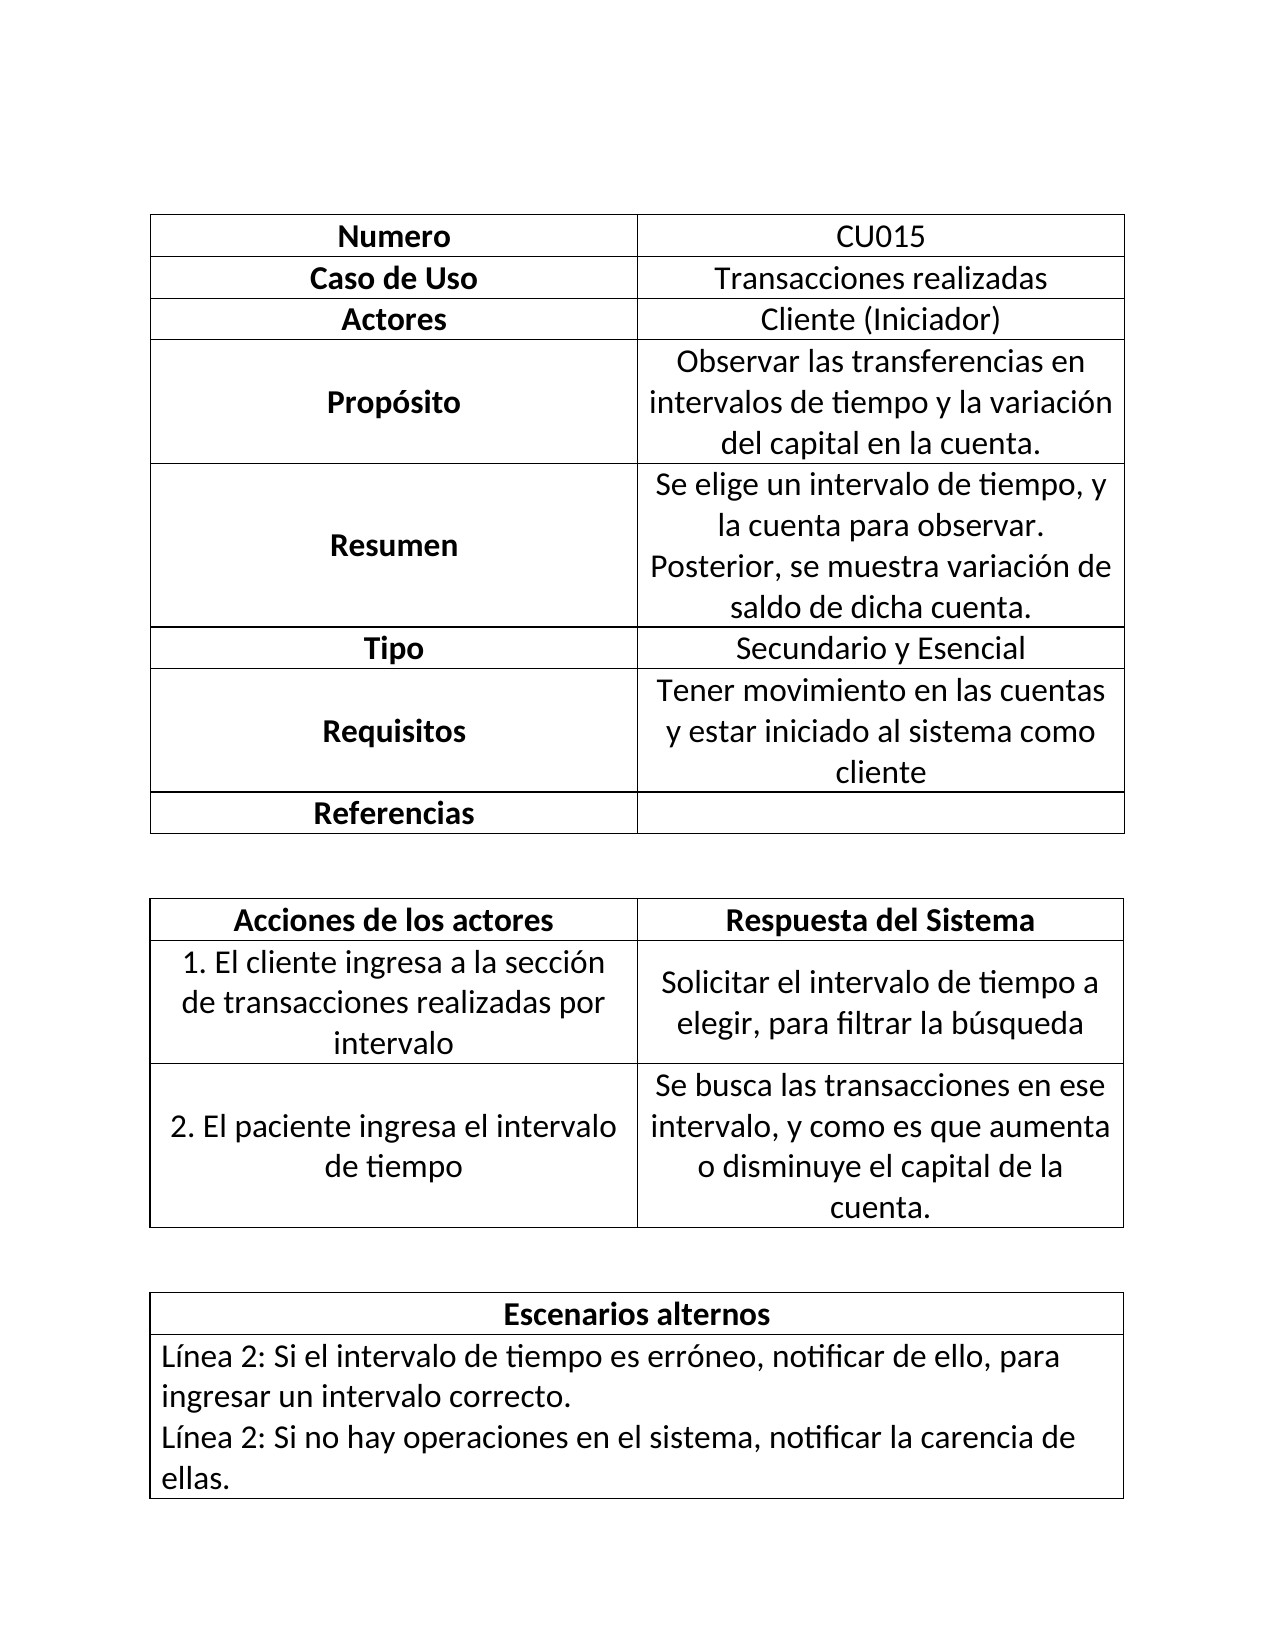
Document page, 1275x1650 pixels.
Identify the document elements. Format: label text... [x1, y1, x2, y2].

table_cell Caso de Uso [151, 257, 637, 297]
table_header Escenarios alternos [151, 1293, 1123, 1334]
table_cell Actores [151, 299, 637, 339]
table_cell Tener movimiento en las cuentas y estar iniciado al sistema como cliente [638, 669, 1124, 791]
table_header Numero [151, 215, 637, 256]
table_cell Se elige un intervalo de tiempo, y la cuenta para observar. Posterior, se muestra variación de saldo de dicha cuenta. [638, 464, 1124, 626]
table_header Acciones de los actores [151, 899, 637, 940]
table_cell Resumen [151, 464, 637, 626]
table_cell Se busca las transacciones en ese intervalo, y como es que aumenta o disminuye el capital de la cuenta. [638, 1064, 1123, 1227]
table_cell Referencias [151, 793, 637, 833]
table_cell Transacciones realizadas [638, 257, 1124, 297]
table_cell Observar las transferencias en intervalos de tiempo y la variación del capital en la cuenta. [638, 340, 1124, 462]
table_cell Tipo [151, 628, 637, 668]
table_cell 1. El cliente ingresa a la sección de transacciones realizadas por intervalo [151, 941, 637, 1063]
table_cell [638, 793, 1124, 833]
table_cell Línea 2: Si el intervalo de tiempo es erróneo, notificar de ello, para ingresar un intervalo correcto. Línea 2: Si no hay operaciones en el sistema, notificar la carencia de ellas. [151, 1335, 1123, 1498]
table_header CU015 [638, 215, 1124, 256]
table_cell Propósito [151, 340, 637, 462]
table_header Respuesta del Sistema [638, 899, 1123, 940]
table_cell Cliente (Iniciador) [638, 299, 1124, 339]
table_cell Requisitos [151, 669, 637, 791]
table_cell Solicitar el intervalo de tiempo a elegir, para filtrar la búsqueda [638, 941, 1123, 1063]
table_cell 2. El paciente ingresa el intervalo de tiempo [151, 1064, 637, 1227]
table_cell Secundario y Esencial [638, 628, 1124, 668]
